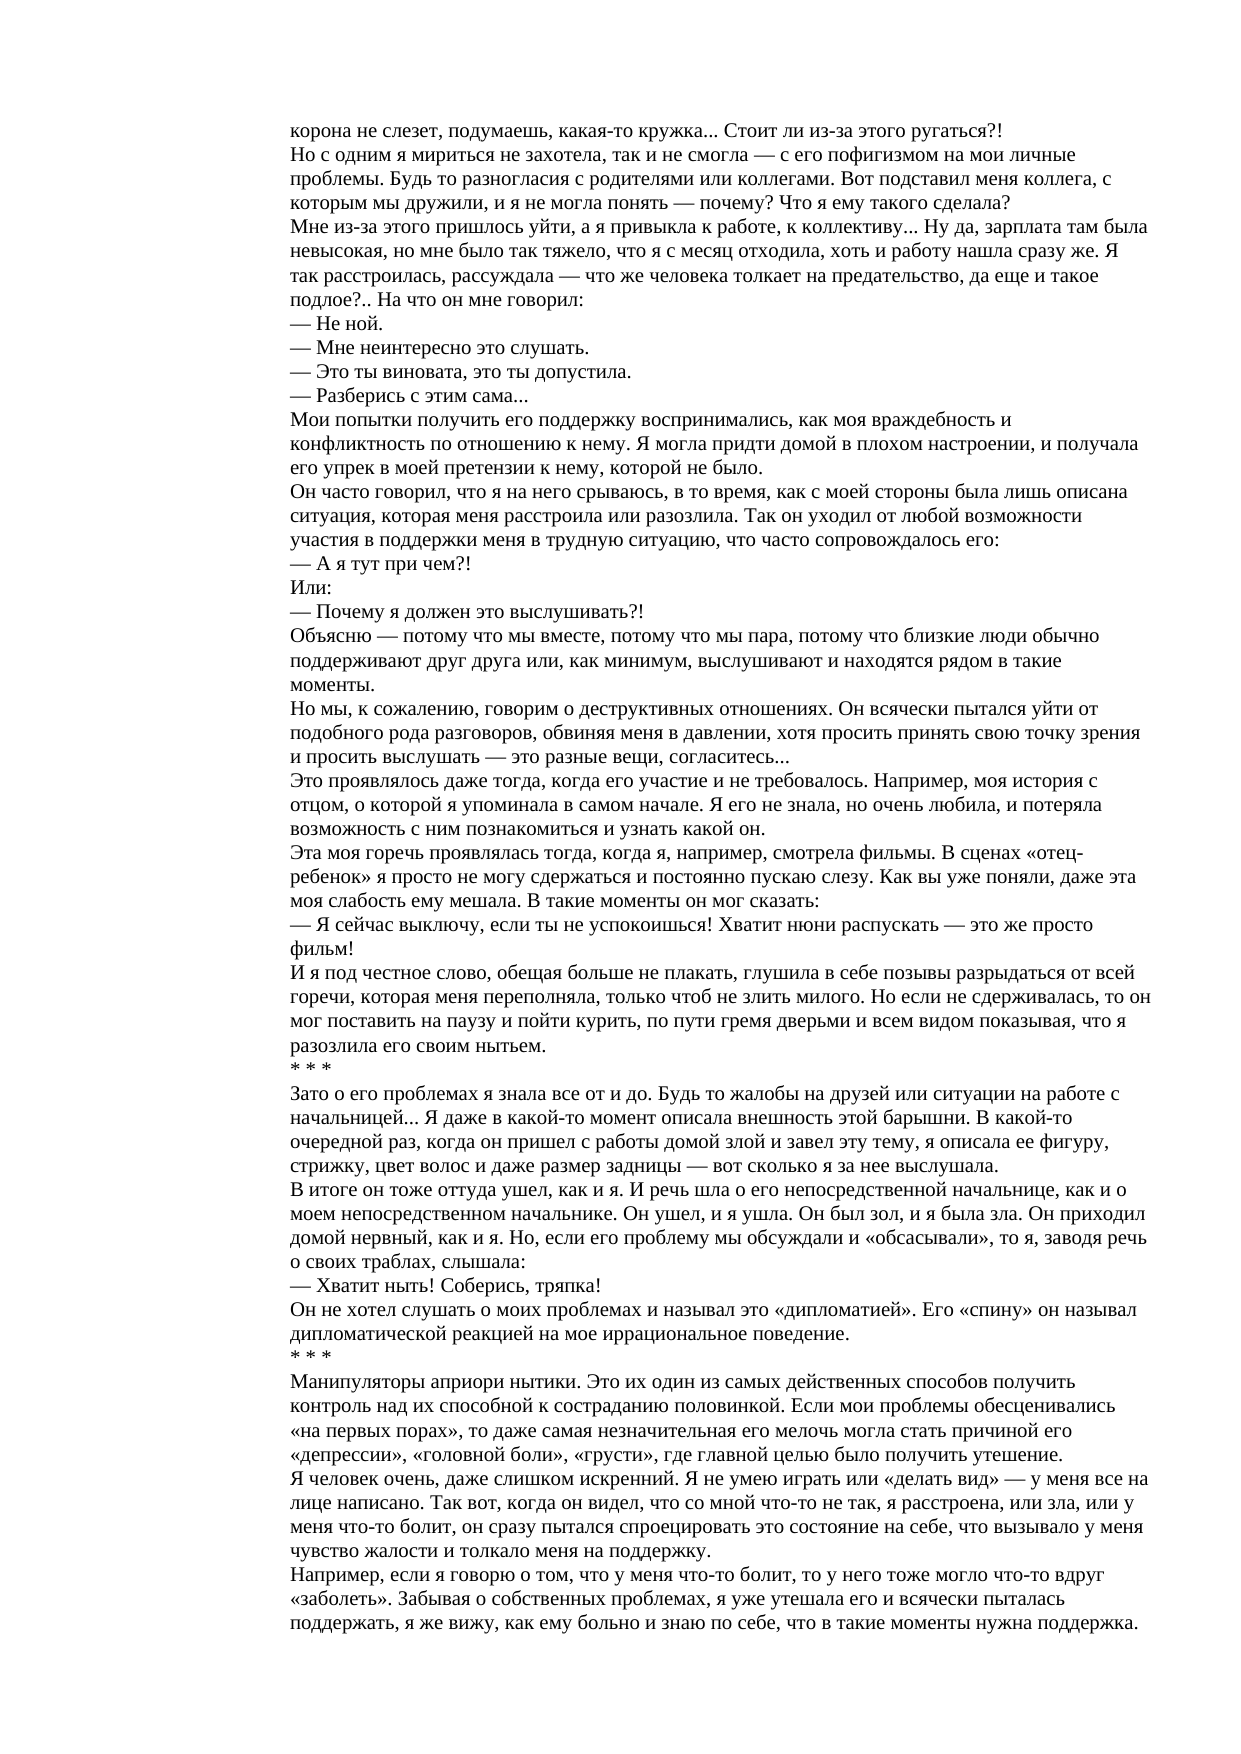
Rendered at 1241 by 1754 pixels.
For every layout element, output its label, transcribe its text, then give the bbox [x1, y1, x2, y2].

text — Я сейчас выключу, если ты не успокоишься! Хватит нюни распускать — это же просто фильм! [290, 912, 1152, 960]
text Я человек очень, даже слишком искренний. Я не умею играть или «делать вид» — у меня все на лице написано. Так вот, когда он видел, что со мной что-то не так, я расстроена, или зла, или у меня что-то болит, он сразу пытался спроецировать это состояние на себе, что вызывало у меня чувство жалости и толкало меня на поддержку. [290, 1466, 1152, 1562]
text Эта моя горечь проявлялась тогда, когда я, например, смотрела фильмы. В сценах «отец-ребенок» я просто не могу сдержаться и постоянно пускаю слезу. Как вы уже поняли, даже эта моя слабость ему мешала. В такие моменты он мог сказать: [290, 840, 1152, 912]
text Например, если я говорю о том, что у меня что-то болит, то у него тоже могло что-то вдруг «заболеть». Забывая о собственных проблемах, я уже утешала его и всячески пыталась поддержать, я же вижу, как ему больно и знаю по себе, что в такие моменты нужна поддержка. [290, 1562, 1152, 1634]
text * * * [290, 1057, 1152, 1081]
text корона не слезет, подумаешь, какая-то кружка... Стоит ли из-за этого ругаться?! [290, 118, 1152, 142]
text Или: [290, 575, 1152, 599]
text Мои попытки получить его поддержку воспринимались, как моя враждебность и конфликтность по отношению к нему. Я могла придти домой в плохом настроении, и получала его упрек в моей претензии к нему, которой не было. [290, 407, 1152, 479]
text Манипуляторы априори нытики. Это их один из самых действенных способов получить контроль над их способной к состраданию половинкой. Если мои проблемы обесценивались «на первых порах», то даже самая незначительная его мелочь могла стать причиной его «депрессии», «головной боли», «грусти», где главной целью было получить утешение. [290, 1369, 1152, 1466]
text — Это ты виновата, это ты допустила. [290, 359, 1152, 383]
text — Почему я должен это выслушивать?! [290, 599, 1152, 623]
text Он не хотел слушать о моих проблемах и называл это «дипломатией». Его «спину» он называл дипломатической реакцией на мое иррациональное поведение. [290, 1297, 1152, 1345]
text * * * [290, 1345, 1152, 1369]
text — Мне неинтересно это слушать. [290, 335, 1152, 359]
text Мне из-за этого пришлось уйти, а я привыкла к работе, к коллективу... Ну да, зарплата там была невысокая, но мне было так тяжело, что я с месяц отходила, хоть и работу нашла сразу же. Я так расстроилась, рассуждала — что же человека толкает на предательство, да еще и такое подлое?.. На что он мне говорил: [290, 214, 1152, 311]
text — Разберись с этим сама... [290, 383, 1152, 407]
text Объясню — потому что мы вместе, потому что мы пара, потому что близкие люди обычно поддерживают друг друга или, как минимум, выслушивают и находятся рядом в такие моменты. [290, 623, 1152, 696]
text Зато о его проблемах я знала все от и до. Будь то жалобы на друзей или ситуации на работе с начальницей... Я даже в какой-то момент описала внешность этой барышни. В какой-то очередной раз, когда он пришел с работы домой злой и завел эту тему, я описала ее фигуру, стрижку, цвет волос и даже размер задницы — вот сколько я за нее выслушала. [290, 1081, 1152, 1177]
text Он часто говорил, что я на него срываюсь, в то время, как с моей стороны была лишь описана ситуация, которая меня расстроила или разозлила. Так он уходил от любой возможности участия в поддержки меня в трудную ситуацию, что часто сопровождалось его: [290, 479, 1152, 551]
text — Не ной. [290, 311, 1152, 335]
text — Хватит ныть! Соберись, тряпка! [290, 1273, 1152, 1297]
text Это проявлялось даже тогда, когда его участие и не требовалось. Например, моя история с отцом, о которой я упоминала в самом начале. Я его не знала, но очень любила, и потеряла возможность с ним познакомиться и узнать какой он. [290, 768, 1152, 840]
text Но с одним я мириться не захотела, так и не смогла — с его пофигизмом на мои личные проблемы. Будь то разногласия с родителями или коллегами. Вот подставил меня коллега, с которым мы дружили, и я не могла понять — почему? Что я ему такого сделала? [290, 142, 1152, 214]
text И я под честное слово, обещая больше не плакать, глушила в себе позывы разрыдаться от всей горечи, которая меня переполняла, только чтоб не злить милого. Но если не сдерживалась, то он мог поставить на паузу и пойти курить, по пути гремя дверьми и всем видом показывая, что я разозлила его своим нытьем. [290, 960, 1152, 1057]
text В итоге он тоже оттуда ушел, как и я. И речь шла о его непосредственной начальнице, как и о моем непосредственном начальнике. Он ушел, и я ушла. Он был зол, и я была зла. Он приходил домой нервный, как и я. Но, если его проблему мы обсуждали и «обсасывали», то я, заводя речь о своих траблах, слышала: [290, 1177, 1152, 1273]
text — А я тут при чем?! [290, 551, 1152, 575]
text Но мы, к сожалению, говорим о деструктивных отношениях. Он всячески пытался уйти от подобного рода разговоров, обвиняя меня в давлении, хотя просить принять свою точку зрения и просить выслушать — это разные вещи, согласитесь... [290, 696, 1152, 768]
